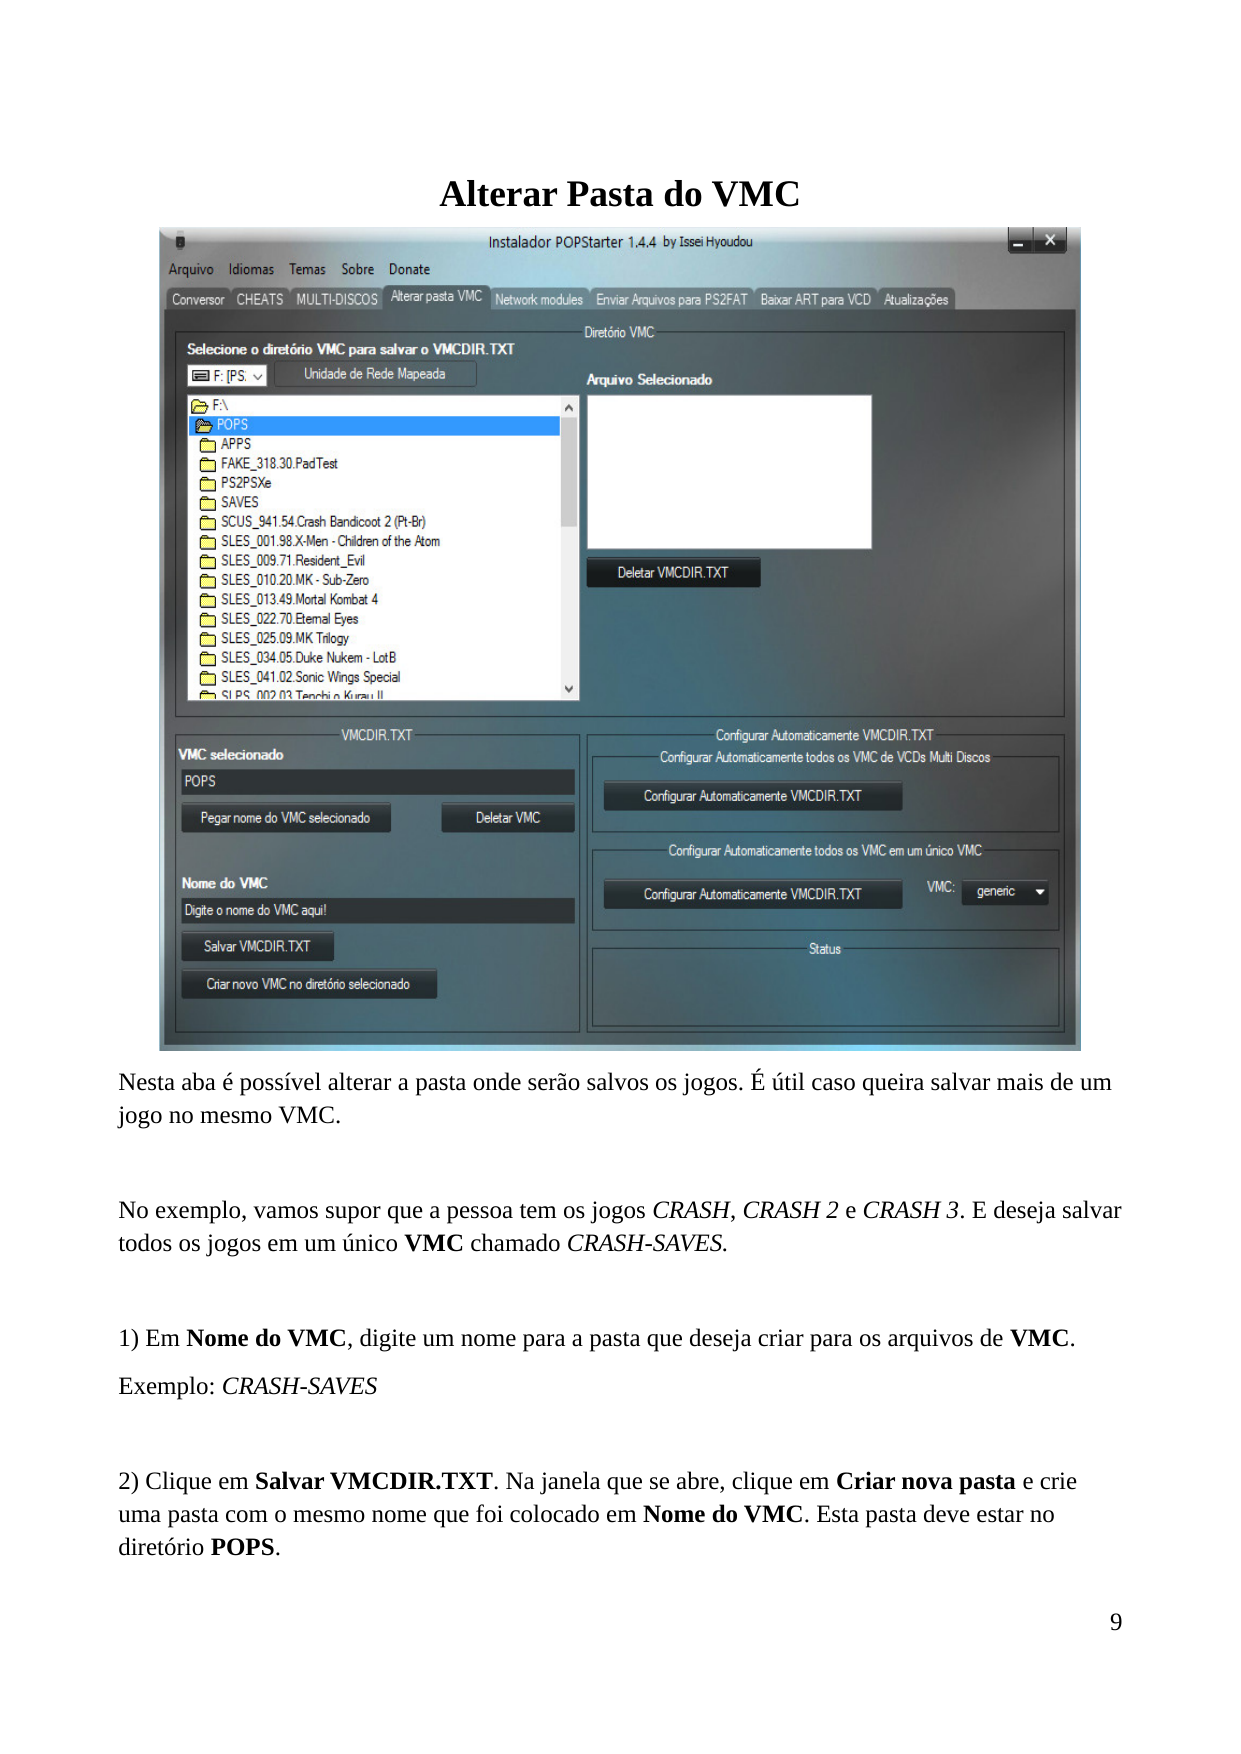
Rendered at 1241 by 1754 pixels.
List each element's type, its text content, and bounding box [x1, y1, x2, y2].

subtitle Alterar Pasta do VMC [118, 172, 1122, 215]
text 2) Clique em Salvar VMCDIR.TXT. Na janela que se abre, clique em Criar nova pasta e crie uma pasta com o mesmo nome que foi colocado em Nome do VMC. Esta pasta deve estar no diretório POPS. [118, 1466, 1122, 1561]
text No exemplo, vamos supor que a pessoa tem os jogos CRASH, CRASH 2 e CRASH 3. E deseja salvar todos os jogos em um único VMC chamado CRASH-SAVES. [118, 1195, 1122, 1257]
text Exemplo: CRASH-SAVES [118, 1371, 1122, 1400]
text Nesta aba é possível alterar a pasta onde serão salvos os jogos. É útil caso queira salvar mais de um jogo no mesmo VMC. [118, 227, 1122, 1129]
picture [159, 227, 1081, 1051]
text 1) Em Nome do VMC, digite um nome para a pasta que deseja criar para os arquivos de VMC. [118, 1323, 1122, 1352]
